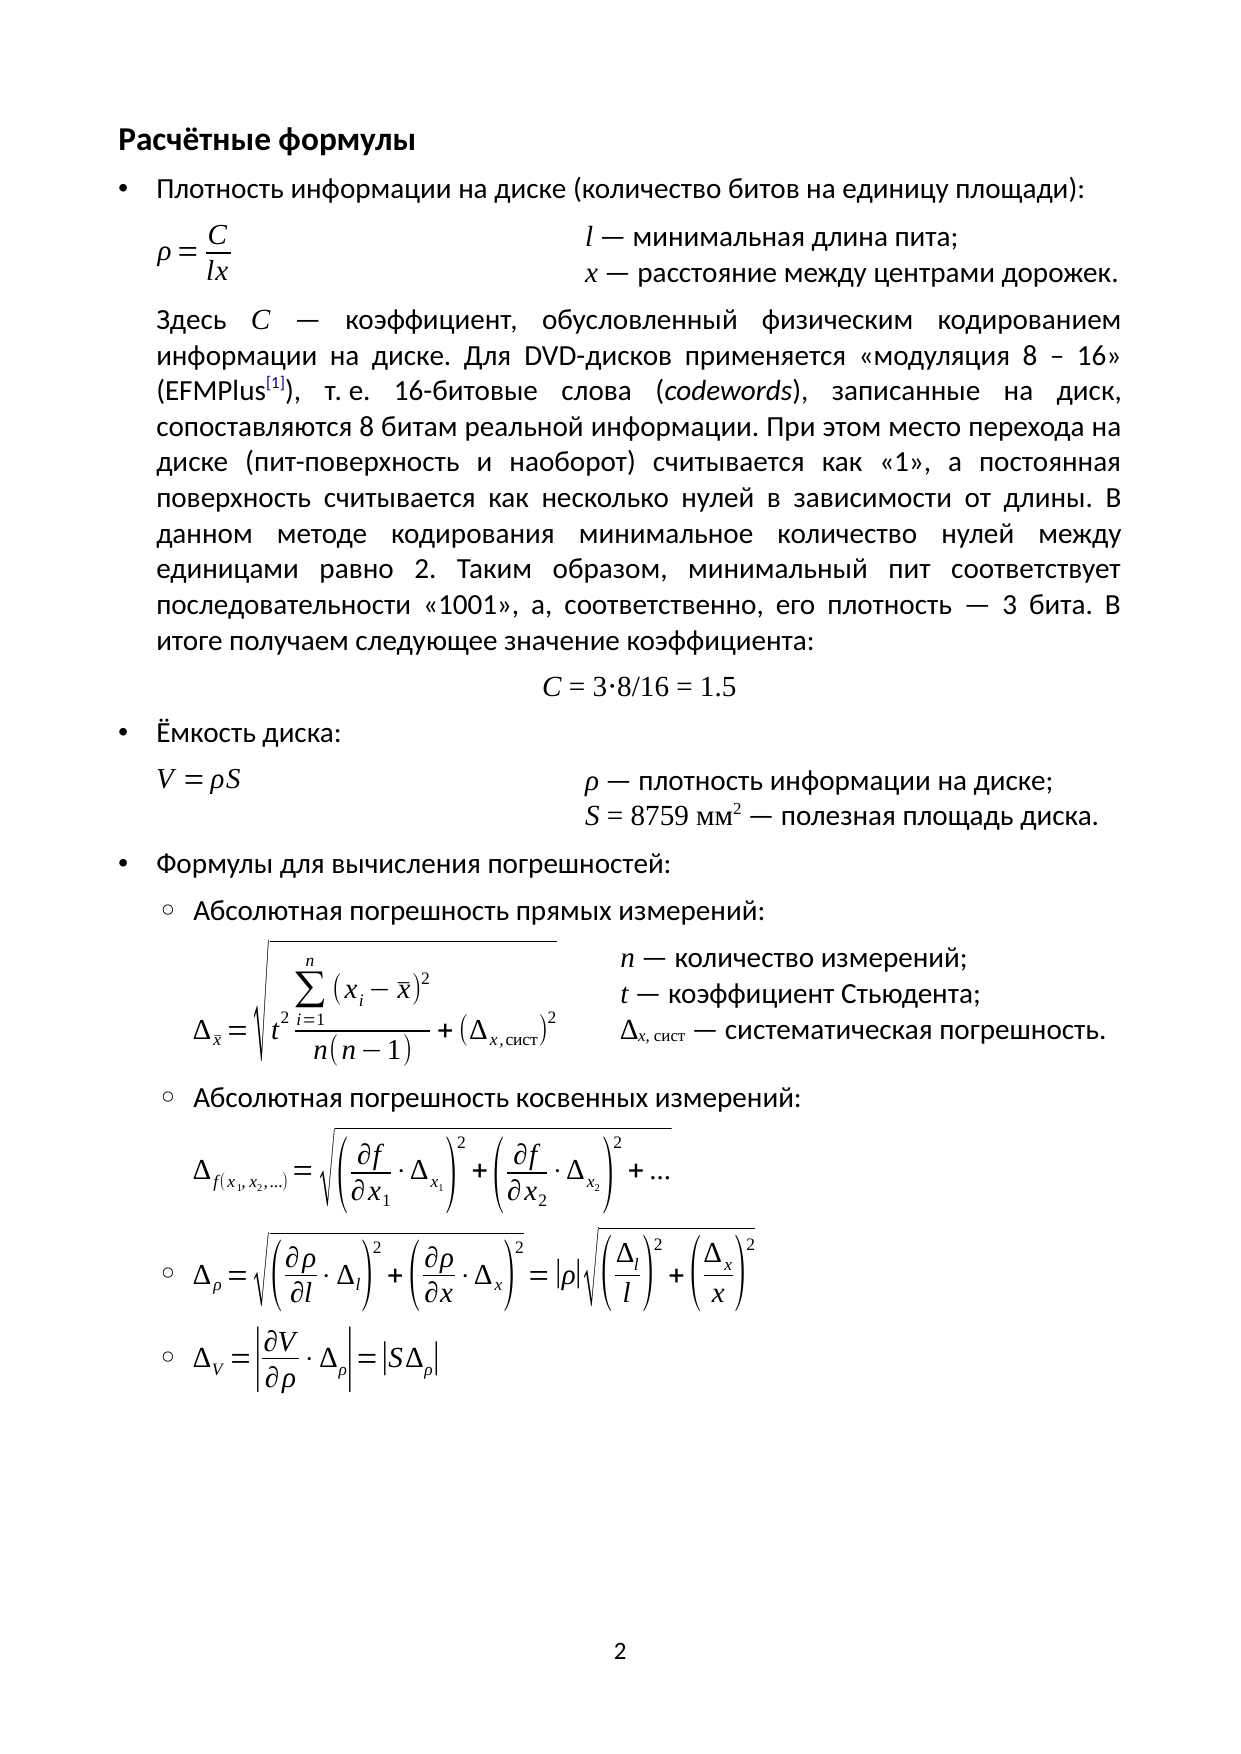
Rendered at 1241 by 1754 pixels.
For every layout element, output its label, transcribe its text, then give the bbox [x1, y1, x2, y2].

table_header n — количество измерений; t — коэффициент Стьюдента; ∆x, сист — систематическая погрешность. [620, 940, 1122, 1079]
list Здесь C — коэффициент, обусловленный физическим кодированием информации на диске. Для DVD-дисков применяется «модуляция 8 – 16» (EFMPlus[1]), т. е. 16-битовые слова (codewords), записанные на диск, сопоставляются 8 битам реальной информации. При этом место перехода на диске (пит-поверхность и наоборот) считывается как «1», а постоянная поверхность считывается как несколько нулей в зависимости от длины. В данном методе кодирования минимальное количество нулей между единицами равно 2. Таким образом, минимальный пит соответствует последовательности «1001», а, соответственно, его плотность — 3 бита. В итоге получаем следующее значение коэффициента: [118, 301, 1122, 657]
list C = 3⋅8/16 = 1.5 [118, 669, 1122, 703]
table_header [193, 940, 620, 1079]
table_header l — минимальная длина пита; x — расстояние между центрами дорожек. [585, 218, 1122, 301]
subtitle Расчётные формулы [118, 118, 1122, 159]
table_header [156, 762, 585, 845]
table_header [160, 248, 168, 259]
list Ёмкость диска: [118, 714, 1122, 750]
table_header ρ — плотность информации на диске; S = 8759 мм2 — полезная площадь диска. [585, 762, 1122, 845]
list Плотность информации на диске (количество битов на единицу площади): [118, 171, 1122, 206]
list Абсолютная погрешность прямых измерений: [156, 892, 1122, 928]
list Абсолютная погрешность косвенных измерений: [156, 1079, 1122, 1115]
list Формулы для вычисления погрешностей: [118, 845, 1122, 880]
table_header [156, 218, 585, 301]
